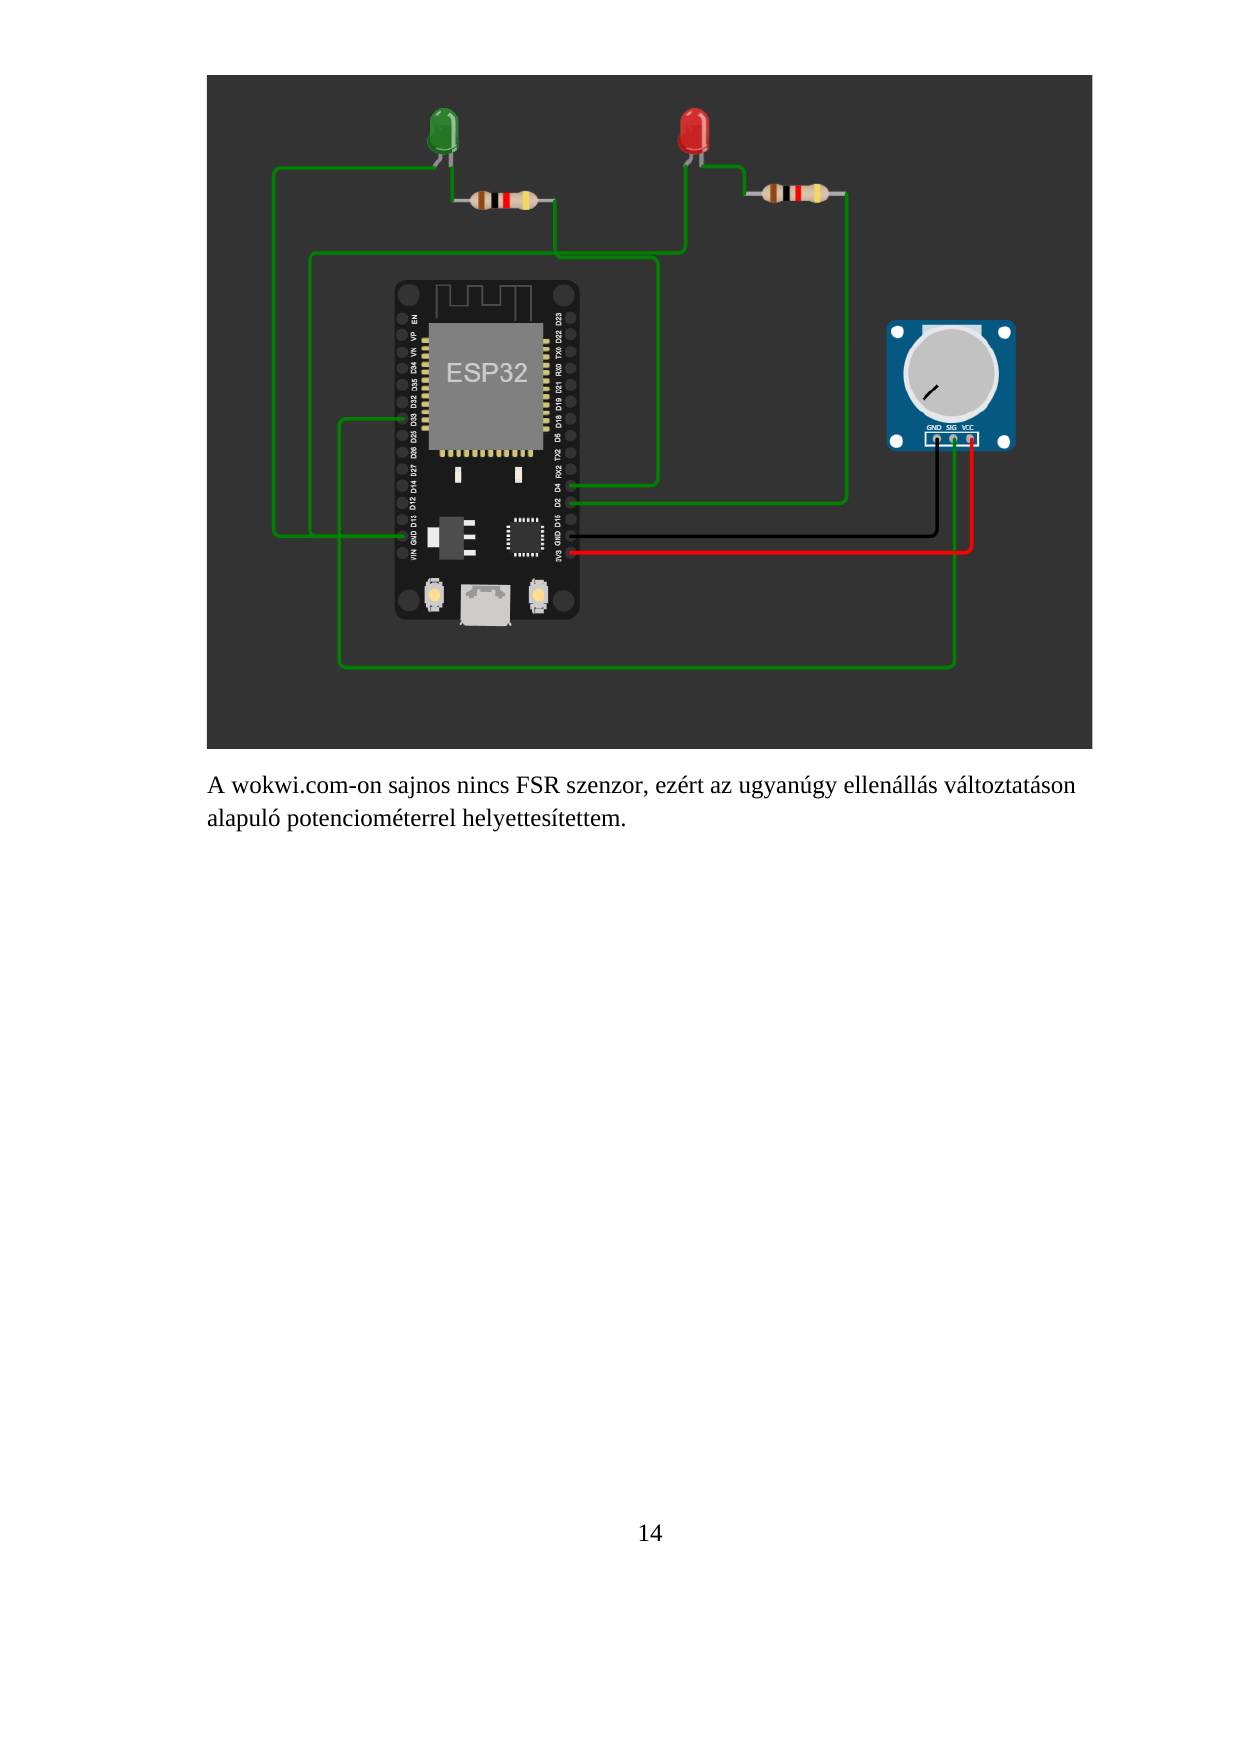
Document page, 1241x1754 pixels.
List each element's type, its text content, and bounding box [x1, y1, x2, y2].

text A wokwi.com-on sajnos nincs FSR szenzor, ezért az ugyanúgy ellenállás változtatáson alapuló potenciométerrel helyettesítettem. [207, 770, 1092, 832]
